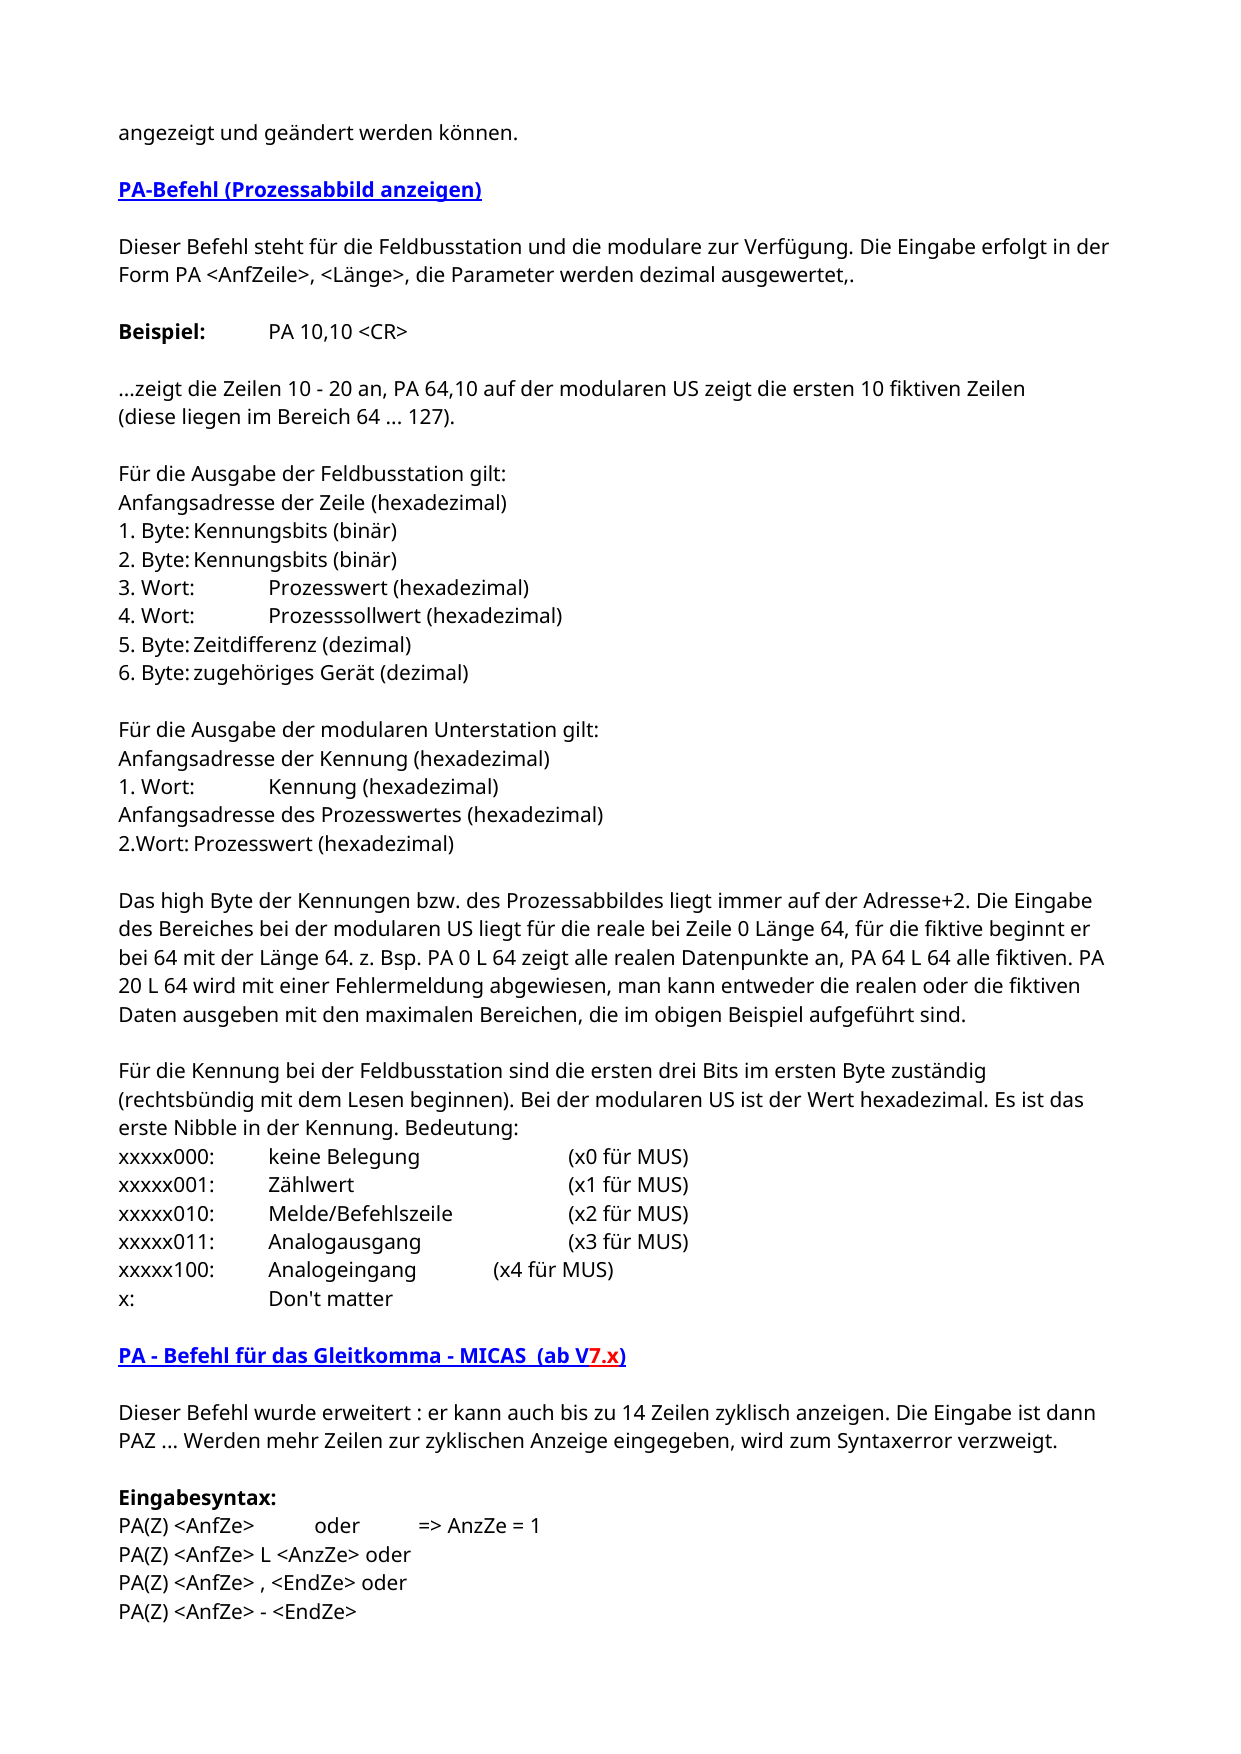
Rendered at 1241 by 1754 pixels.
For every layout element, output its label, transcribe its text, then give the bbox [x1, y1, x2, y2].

text PA(Z) <AnfZe> L <AnzZe> oder [118, 1540, 1122, 1568]
text xxxxx011: Analogausgang (x3 für MUS) [118, 1227, 1122, 1256]
text 2. Byte: Kennungsbits (binär) [118, 545, 1122, 573]
text PA-Befehl (Prozessabbild anzeigen) [118, 175, 1122, 203]
text PA(Z) <AnfZe> , <EndZe> oder [118, 1568, 1122, 1597]
text PA - Befehl für das Gleitkomma - MICAS (ab V7.x) [118, 1341, 1122, 1369]
text Für die Ausgabe der Feldbusstation gilt: [118, 459, 1122, 488]
text PA(Z) <AnfZe> - <EndZe> [118, 1597, 1122, 1625]
text Das high Byte der Kennungen bzw. des Prozessabbildes liegt immer auf der Adresse+2. Die Eingabe des Bereiches bei der modularen US liegt für die reale bei Zeile 0 Länge 64, für die fiktive beginnt er bei 64 mit der Länge 64. z. Bsp. PA 0 L 64 zeigt alle realen Datenpunkte an, PA 64 L 64 alle fiktiven. PA 20 L 64 wird mit einer Fehlermeldung abgewiesen, man kann entweder die realen oder die fiktiven Daten ausgeben mit den maximalen Bereichen, die im obigen Beispiel aufgeführt sind. [118, 886, 1122, 1028]
text Für die Ausgabe der modularen Unterstation gilt: [118, 715, 1122, 744]
text Anfangsadresse der Zeile (hexadezimal) [118, 488, 1122, 516]
text 4. Wort: Prozesssollwert (hexadezimal) [118, 602, 1122, 630]
text x: Don't matter [118, 1284, 1122, 1312]
text 1. Wort: Kennung (hexadezimal) [118, 772, 1122, 801]
text xxxxx001: Zählwert (x1 für MUS) [118, 1170, 1122, 1199]
text xxxxx100: Analogeingang (x4 für MUS) [118, 1256, 1122, 1284]
text 5. Byte: Zeitdifferenz (dezimal) [118, 630, 1122, 658]
text 6. Byte: zugehöriges Gerät (dezimal) [118, 658, 1122, 687]
text Für die Kennung bei der Feldbusstation sind die ersten drei Bits im ersten Byte zuständig (rechtsbündig mit dem Lesen beginnen). Bei der modularen US ist der Wert hexadezimal. Es ist das erste Nibble in der Kennung. Bedeutung: [118, 1057, 1122, 1142]
text 1. Byte: Kennungsbits (binär) [118, 516, 1122, 545]
text Anfangsadresse des Prozesswertes (hexadezimal) [118, 801, 1122, 829]
text Eingabesyntax: [118, 1483, 1122, 1512]
text (diese liegen im Bereich 64 ... 127). [118, 402, 1122, 431]
text ...zeigt die Zeilen 10 - 20 an, PA 64,10 auf der modularen US zeigt die ersten 10 fiktiven Zeilen [118, 374, 1122, 402]
text Beispiel: PA 10,10 <CR> [118, 317, 1122, 346]
text Dieser Befehl steht für die Feldbusstation und die modulare zur Verfügung. Die Eingabe erfolgt in der Form PA <AnfZeile>, <Länge>, die Parameter werden dezimal ausgewertet,. [118, 232, 1122, 289]
text 3. Wort: Prozesswert (hexadezimal) [118, 573, 1122, 602]
text Dieser Befehl wurde erweitert : er kann auch bis zu 14 Zeilen zyklisch anzeigen. Die Eingabe ist dann PAZ ... Werden mehr Zeilen zur zyklischen Anzeige eingegeben, wird zum Syntaxerror verzweigt. [118, 1398, 1122, 1455]
text xxxxx010: Melde/Befehlszeile (x2 für MUS) [118, 1199, 1122, 1227]
text xxxxx000: keine Belegung (x0 für MUS) [118, 1142, 1122, 1170]
text angezeigt und geändert werden können. [118, 118, 1122, 147]
text 2.Wort: Prozesswert (hexadezimal) [118, 829, 1122, 857]
text PA(Z) <AnfZe> oder => AnzZe = 1 [118, 1512, 1122, 1540]
text Anfangsadresse der Kennung (hexadezimal) [118, 744, 1122, 772]
